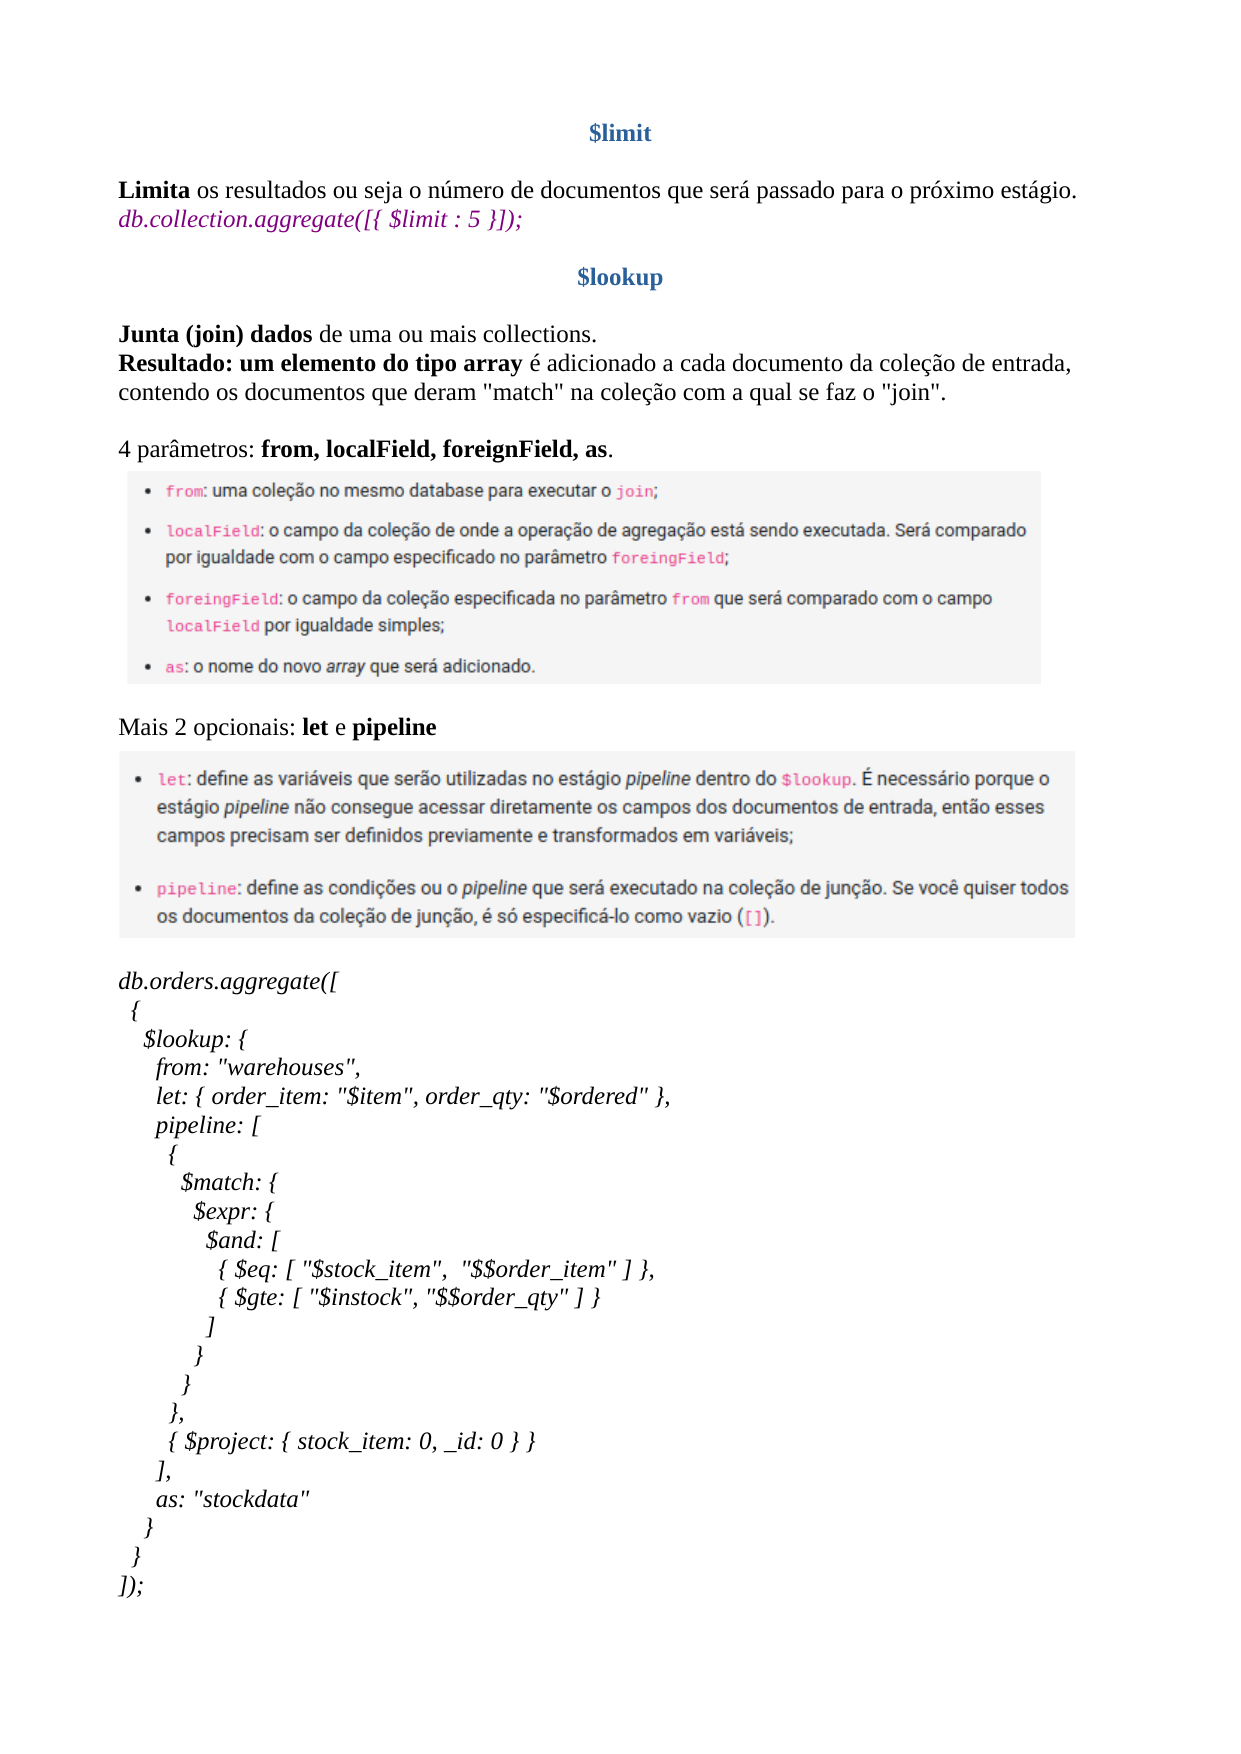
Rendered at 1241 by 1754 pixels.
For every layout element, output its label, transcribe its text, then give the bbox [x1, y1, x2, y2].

text $and: [ [118, 1225, 1122, 1254]
text let: { order_item: "$item", order_qty: "$ordered" }, [118, 1081, 1122, 1110]
text $match: { [118, 1167, 1122, 1196]
text Mais 2 opcionais: let e pipeline [118, 712, 1122, 741]
text db.collection.aggregate([{ $limit : 5 }]); [118, 204, 1122, 233]
text 4 parâmetros: from, localField, foreignField, as. [118, 434, 1122, 463]
text }, [118, 1397, 1122, 1426]
picture [119, 751, 1075, 938]
text } [118, 1512, 1122, 1541]
text { $gte: [ "$instock", "$$order_qty" ] } [118, 1282, 1122, 1311]
text } [118, 1340, 1122, 1369]
picture [127, 471, 1041, 684]
text } [118, 1541, 1122, 1570]
text as: "stockdata" [118, 1484, 1122, 1512]
text pipeline: [ [118, 1110, 1122, 1139]
text ]); [118, 1570, 1122, 1599]
text Resultado: um elemento do tipo array é adicionado a cada documento da coleção de entrada, contendo os documentos que deram "match" na coleção com a qual se faz o "join". [118, 348, 1122, 406]
text Junta (join) dados de uma ou mais collections. [118, 319, 1122, 348]
text $limit [118, 118, 1122, 147]
text db.orders.aggregate([ [118, 966, 1122, 995]
text ] [118, 1311, 1122, 1340]
text Limita os resultados ou seja o número de documentos que será passado para o próximo estágio. [118, 176, 1122, 204]
text $expr: { [118, 1196, 1122, 1225]
text $lookup: { [118, 1024, 1122, 1052]
text { [118, 995, 1122, 1024]
text ], [118, 1455, 1122, 1484]
text $lookup [118, 262, 1122, 291]
text { $project: { stock_item: 0, _id: 0 } } [118, 1426, 1122, 1455]
text { [118, 1139, 1122, 1167]
text } [118, 1369, 1122, 1397]
text from: "warehouses", [118, 1052, 1122, 1081]
text { $eq: [ "$stock_item", "$$order_item" ] }, [118, 1254, 1122, 1282]
